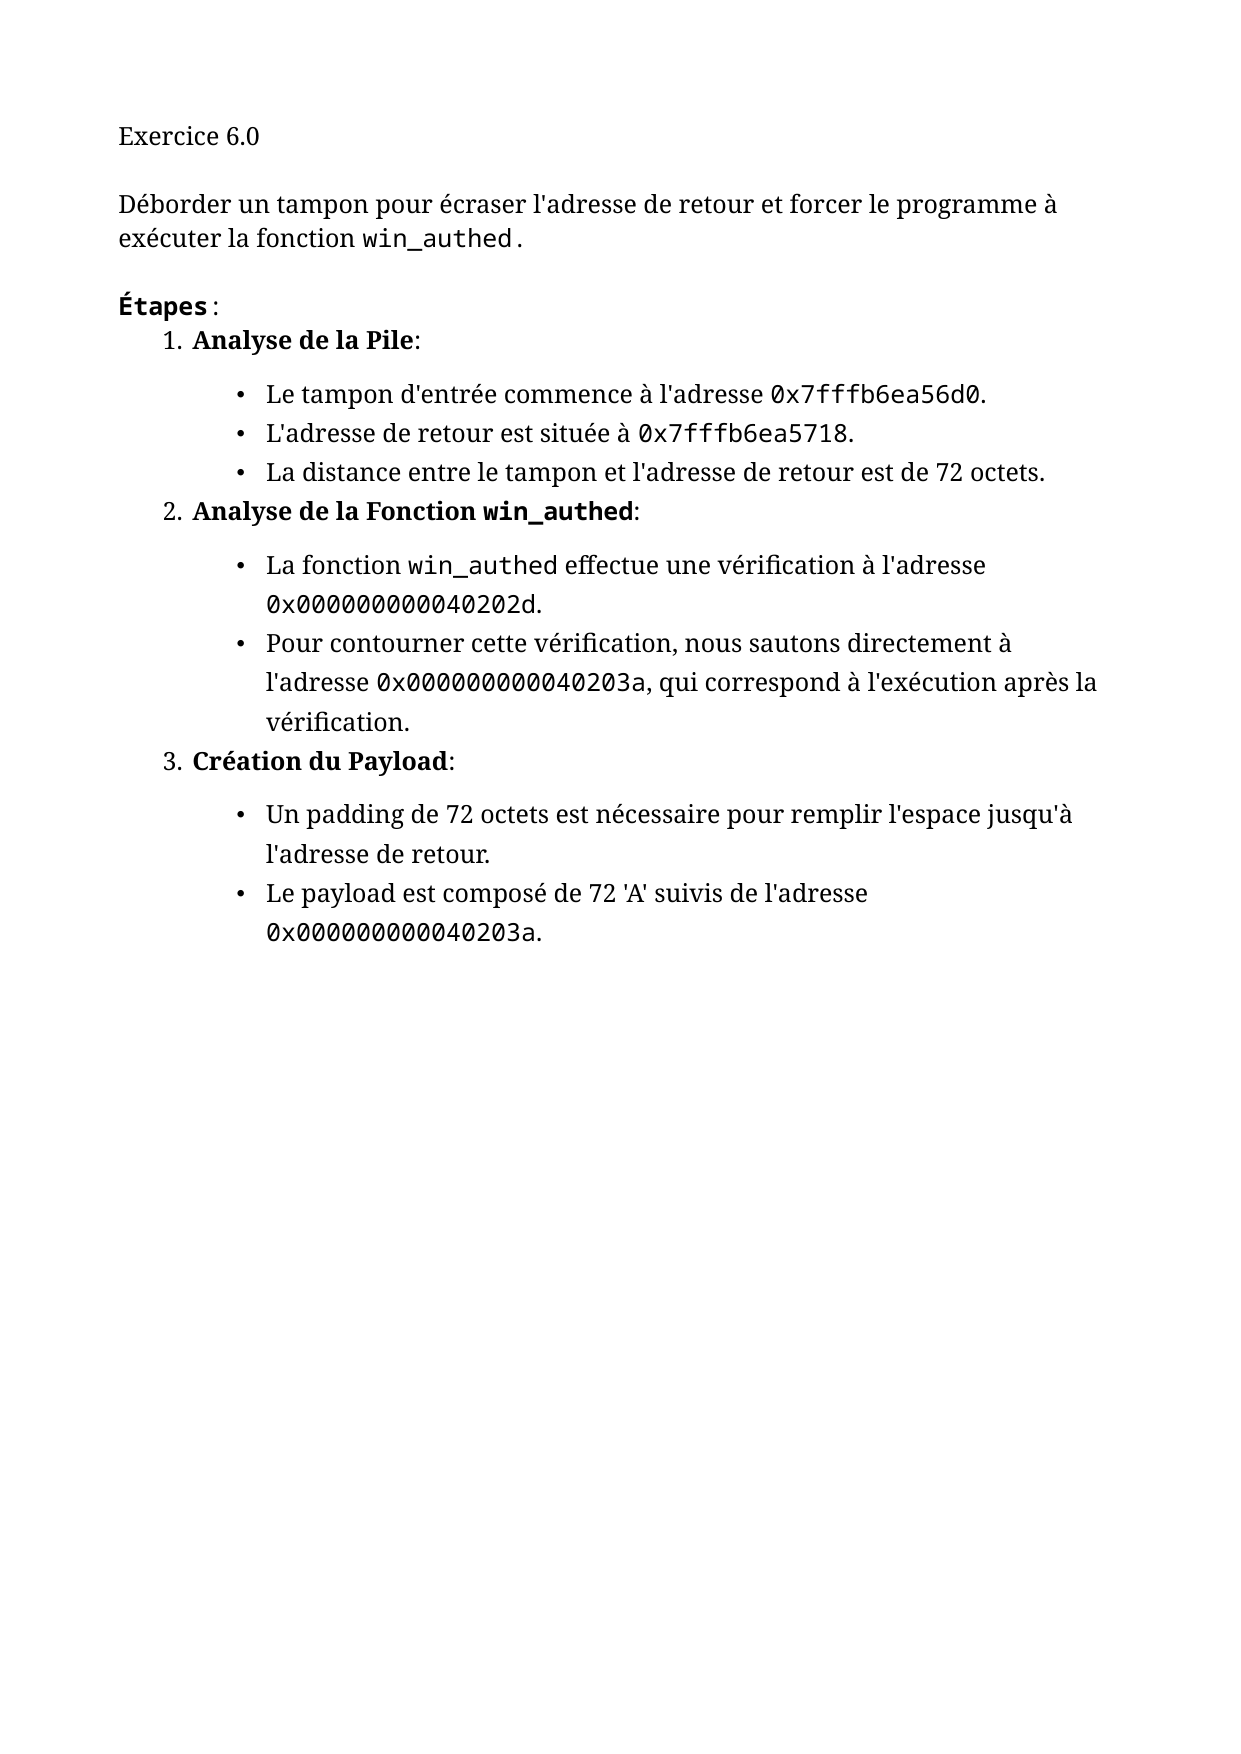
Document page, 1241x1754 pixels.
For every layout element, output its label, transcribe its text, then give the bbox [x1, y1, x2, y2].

list L'adresse de retour est située à 0x7fffb6ea5718. [236, 415, 1122, 449]
list Pour contourner cette vérification, nous sautons directement à l'adresse 0x000000000040203a, qui correspond à l'exécution après la vérification. [236, 626, 1122, 738]
list Le tampon d'entrée commence à l'adresse 0x7fffb6ea56d0. [236, 376, 1122, 410]
list Un padding de 72 octets est nécessaire pour remplir l'espace jusqu'à l'adresse de retour. [236, 797, 1122, 870]
list Création du Payload: [162, 743, 1122, 777]
list Analyse de la Fonction win_authed: [162, 494, 1122, 528]
list La fonction win_authed effectue une vérification à l'adresse 0x000000000040202d. [236, 547, 1122, 621]
list Analyse de la Pile: [162, 322, 1122, 357]
text Exercice 6.0 Déborder un tampon pour écraser l'adresse de retour et forcer le programme à exécuter la fonction win_authed. Étapes: [118, 118, 1122, 322]
list Le payload est composé de 72 'A' suivis de l'adresse 0x000000000040203a. [236, 875, 1122, 949]
list La distance entre le tampon et l'adresse de retour est de 72 octets. [236, 454, 1122, 489]
